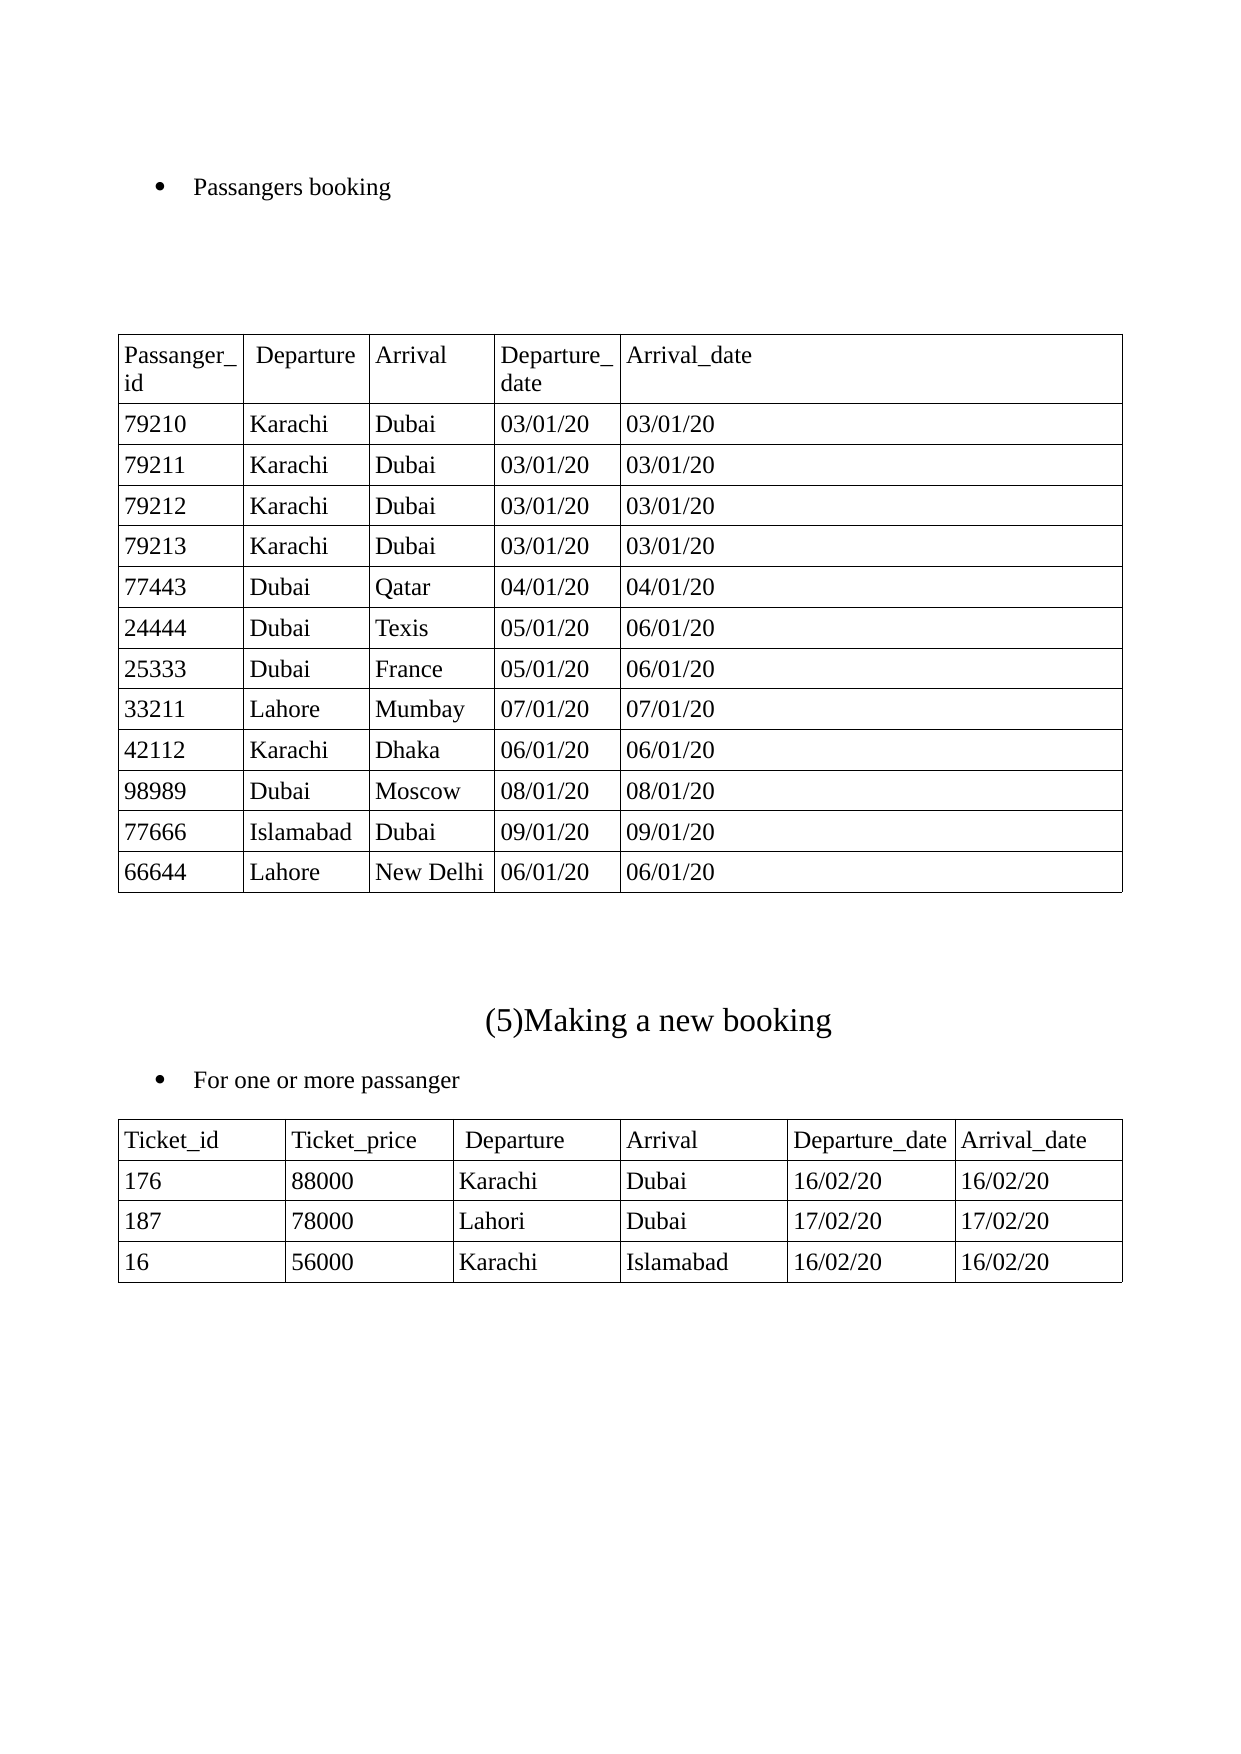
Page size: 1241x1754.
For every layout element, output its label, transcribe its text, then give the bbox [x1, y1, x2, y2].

table_cell Texis [370, 608, 494, 647]
table_cell 98989 [119, 771, 243, 810]
table_cell Karachi [244, 404, 369, 444]
table_cell 78000 [286, 1201, 453, 1241]
table_cell France [370, 649, 494, 688]
table_cell 06/01/20 [621, 852, 1122, 892]
table_cell 09/01/20 [495, 811, 620, 851]
table_cell 05/01/20 [495, 649, 620, 688]
table_cell 03/01/20 [621, 404, 1122, 444]
table_cell 03/01/20 [621, 526, 1122, 566]
table_cell 16/02/20 [956, 1242, 1122, 1282]
text (5)Making a new booking [118, 1000, 1122, 1038]
table_cell Lahori [454, 1201, 620, 1241]
table_header Arrival_date [956, 1120, 1122, 1159]
table_cell Dubai [370, 404, 494, 444]
table_cell 03/01/20 [495, 404, 620, 444]
table_cell 66644 [119, 852, 243, 892]
table_cell Lahore [244, 852, 369, 892]
table_cell 03/01/20 [495, 486, 620, 525]
table_cell 187 [119, 1201, 285, 1241]
list For one or more passanger [156, 1065, 1122, 1094]
table_cell New Delhi [370, 852, 494, 892]
table_cell 06/01/20 [621, 730, 1122, 769]
table_cell 06/01/20 [495, 852, 620, 892]
table_cell 176 [119, 1161, 285, 1200]
table_cell 56000 [286, 1242, 453, 1282]
table_cell Dubai [370, 486, 494, 525]
table_cell Karachi [244, 526, 369, 566]
table_header Departure [244, 335, 369, 403]
table_cell 24444 [119, 608, 243, 647]
table_cell Dubai [370, 526, 494, 566]
table_cell 06/01/20 [621, 608, 1122, 647]
table_cell 17/02/20 [956, 1201, 1122, 1241]
table_cell 16/02/20 [788, 1242, 955, 1282]
table_cell Karachi [244, 445, 369, 484]
table_header Arrival [621, 1120, 787, 1159]
table_cell 03/01/20 [495, 445, 620, 484]
table_cell 79210 [119, 404, 243, 444]
table_cell Dhaka [370, 730, 494, 769]
table_header Ticket_id [119, 1120, 285, 1159]
table_cell Islamabad [621, 1242, 787, 1282]
table_header Passanger_id [119, 335, 243, 403]
table_header Departure_date [788, 1120, 955, 1159]
table_cell Dubai [621, 1161, 787, 1200]
table_cell 42112 [119, 730, 243, 769]
table_cell 25333 [119, 649, 243, 688]
table_cell Karachi [244, 730, 369, 769]
table_cell 03/01/20 [621, 486, 1122, 525]
table_cell 09/01/20 [621, 811, 1122, 851]
table_header Departure [454, 1120, 620, 1159]
table_cell Qatar [370, 567, 494, 607]
table_cell 06/01/20 [495, 730, 620, 769]
table_header Arrival [370, 335, 494, 403]
table_cell Dubai [244, 567, 369, 607]
table_cell Moscow [370, 771, 494, 810]
table_cell 77666 [119, 811, 243, 851]
table_cell 16/02/20 [956, 1161, 1122, 1200]
table_cell 16 [119, 1242, 285, 1282]
table_cell 79212 [119, 486, 243, 525]
table_cell Dubai [244, 771, 369, 810]
table_cell Dubai [244, 649, 369, 688]
table_header Arrival_date [621, 335, 1122, 403]
table_cell 05/01/20 [495, 608, 620, 647]
table_cell 04/01/20 [495, 567, 620, 607]
table_header Departure_date [495, 335, 620, 403]
table_cell 07/01/20 [621, 689, 1122, 729]
table_cell Islamabad [244, 811, 369, 851]
table_cell 77443 [119, 567, 243, 607]
table_cell 03/01/20 [621, 445, 1122, 484]
table_cell Lahore [244, 689, 369, 729]
table_cell 08/01/20 [495, 771, 620, 810]
table_cell 16/02/20 [788, 1161, 955, 1200]
table_cell 03/01/20 [495, 526, 620, 566]
table_cell 08/01/20 [621, 771, 1122, 810]
table_cell Dubai [370, 811, 494, 851]
table_cell 88000 [286, 1161, 453, 1200]
table_cell 33211 [119, 689, 243, 729]
table_cell 17/02/20 [788, 1201, 955, 1241]
table_cell Karachi [454, 1242, 620, 1282]
table_cell 04/01/20 [621, 567, 1122, 607]
table_cell 79213 [119, 526, 243, 566]
table_cell Dubai [621, 1201, 787, 1241]
table_header Ticket_price [286, 1120, 453, 1159]
table_cell Mumbay [370, 689, 494, 729]
table_cell 79211 [119, 445, 243, 484]
table_cell 07/01/20 [495, 689, 620, 729]
table_cell Dubai [244, 608, 369, 647]
table_cell Karachi [244, 486, 369, 525]
table_cell Dubai [370, 445, 494, 484]
list Passangers booking [156, 172, 1122, 201]
table_cell 06/01/20 [621, 649, 1122, 688]
table_cell Karachi [454, 1161, 620, 1200]
